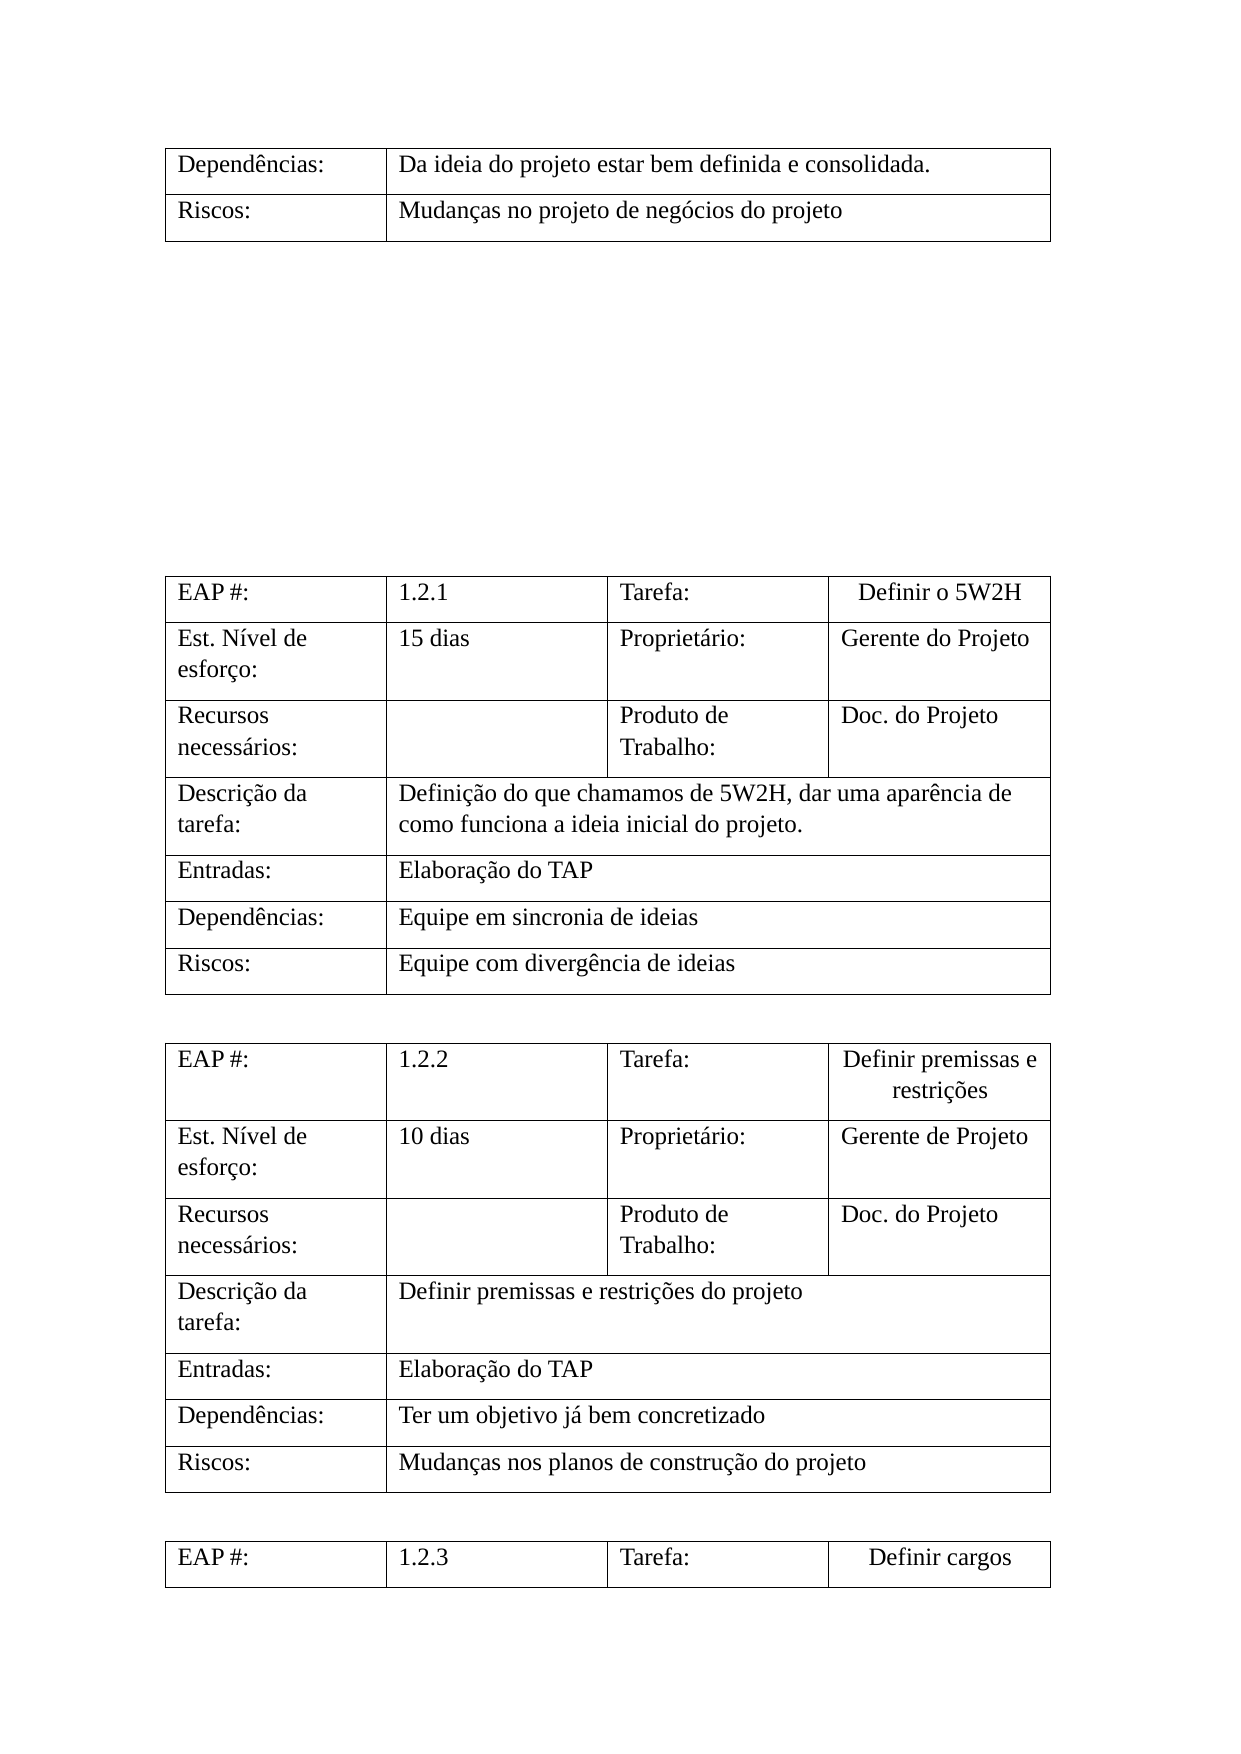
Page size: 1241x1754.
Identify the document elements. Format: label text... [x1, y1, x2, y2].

table_cell Riscos: [166, 195, 386, 241]
table_header Definir premissas e restrições [829, 1044, 1050, 1120]
table_header 1.2.1 [387, 577, 607, 622]
table_header 1.2.3 [387, 1542, 607, 1587]
table_cell Equipe com divergência de ideias [387, 949, 1050, 994]
table_header EAP #: [166, 1044, 386, 1120]
table_cell Doc. do Projeto [829, 701, 1050, 777]
table_header EAP #: [166, 577, 386, 622]
table_cell 15 dias [387, 623, 607, 699]
table_cell Descrição da tarefa: [166, 778, 386, 854]
table_cell Elaboração do TAP [387, 856, 1050, 901]
table_cell Definir premissas e restrições do projeto [387, 1276, 1050, 1353]
table_cell Est. Nível de esforço: [166, 623, 386, 699]
table_cell Gerente do Projeto [829, 623, 1050, 699]
table_cell Da ideia do projeto estar bem definida e consolidada. [387, 149, 1050, 194]
table_cell Est. Nível de esforço: [166, 1121, 386, 1198]
table_cell Ter um objetivo já bem concretizado [387, 1400, 1050, 1446]
table_cell Definição do que chamamos de 5W2H, dar uma aparência de como funciona a ideia inicial do projeto. [387, 778, 1050, 854]
table_header 1.2.2 [387, 1044, 607, 1120]
table_cell Recursos necessários: [166, 1199, 386, 1275]
table_cell Produto de Trabalho: [608, 701, 828, 777]
table_header Definir cargos [829, 1542, 1050, 1587]
table_header Definir o 5W2H [829, 577, 1050, 622]
table_cell Equipe em sincronia de ideias [387, 902, 1050, 947]
table_cell Dependências: [166, 902, 386, 947]
table_cell Doc. do Projeto [829, 1199, 1050, 1275]
table_cell Mudanças no projeto de negócios do projeto [387, 195, 1050, 241]
table_cell Produto de Trabalho: [608, 1199, 828, 1275]
table_cell Proprietário: [608, 623, 828, 699]
table_cell Riscos: [166, 1447, 386, 1492]
table_cell Entradas: [166, 856, 386, 901]
table_cell Elaboração do TAP [387, 1354, 1050, 1399]
table_header Tarefa: [608, 577, 828, 622]
table_header Tarefa: [608, 1542, 828, 1587]
table_cell Recursos necessários: [166, 701, 386, 777]
table_cell Dependências: [166, 1400, 386, 1446]
table_cell Proprietário: [608, 1121, 828, 1198]
table_cell [387, 1199, 607, 1275]
table_cell 10 dias [387, 1121, 607, 1198]
table_cell [387, 701, 607, 777]
table_cell Dependências: [166, 149, 386, 194]
table_header Tarefa: [608, 1044, 828, 1120]
table_cell Gerente de Projeto [829, 1121, 1050, 1198]
table_cell Mudanças nos planos de construção do projeto [387, 1447, 1050, 1492]
table_cell Descrição da tarefa: [166, 1276, 386, 1353]
table_header EAP #: [166, 1542, 386, 1587]
table_cell Entradas: [166, 1354, 386, 1399]
table_cell Riscos: [166, 949, 386, 994]
